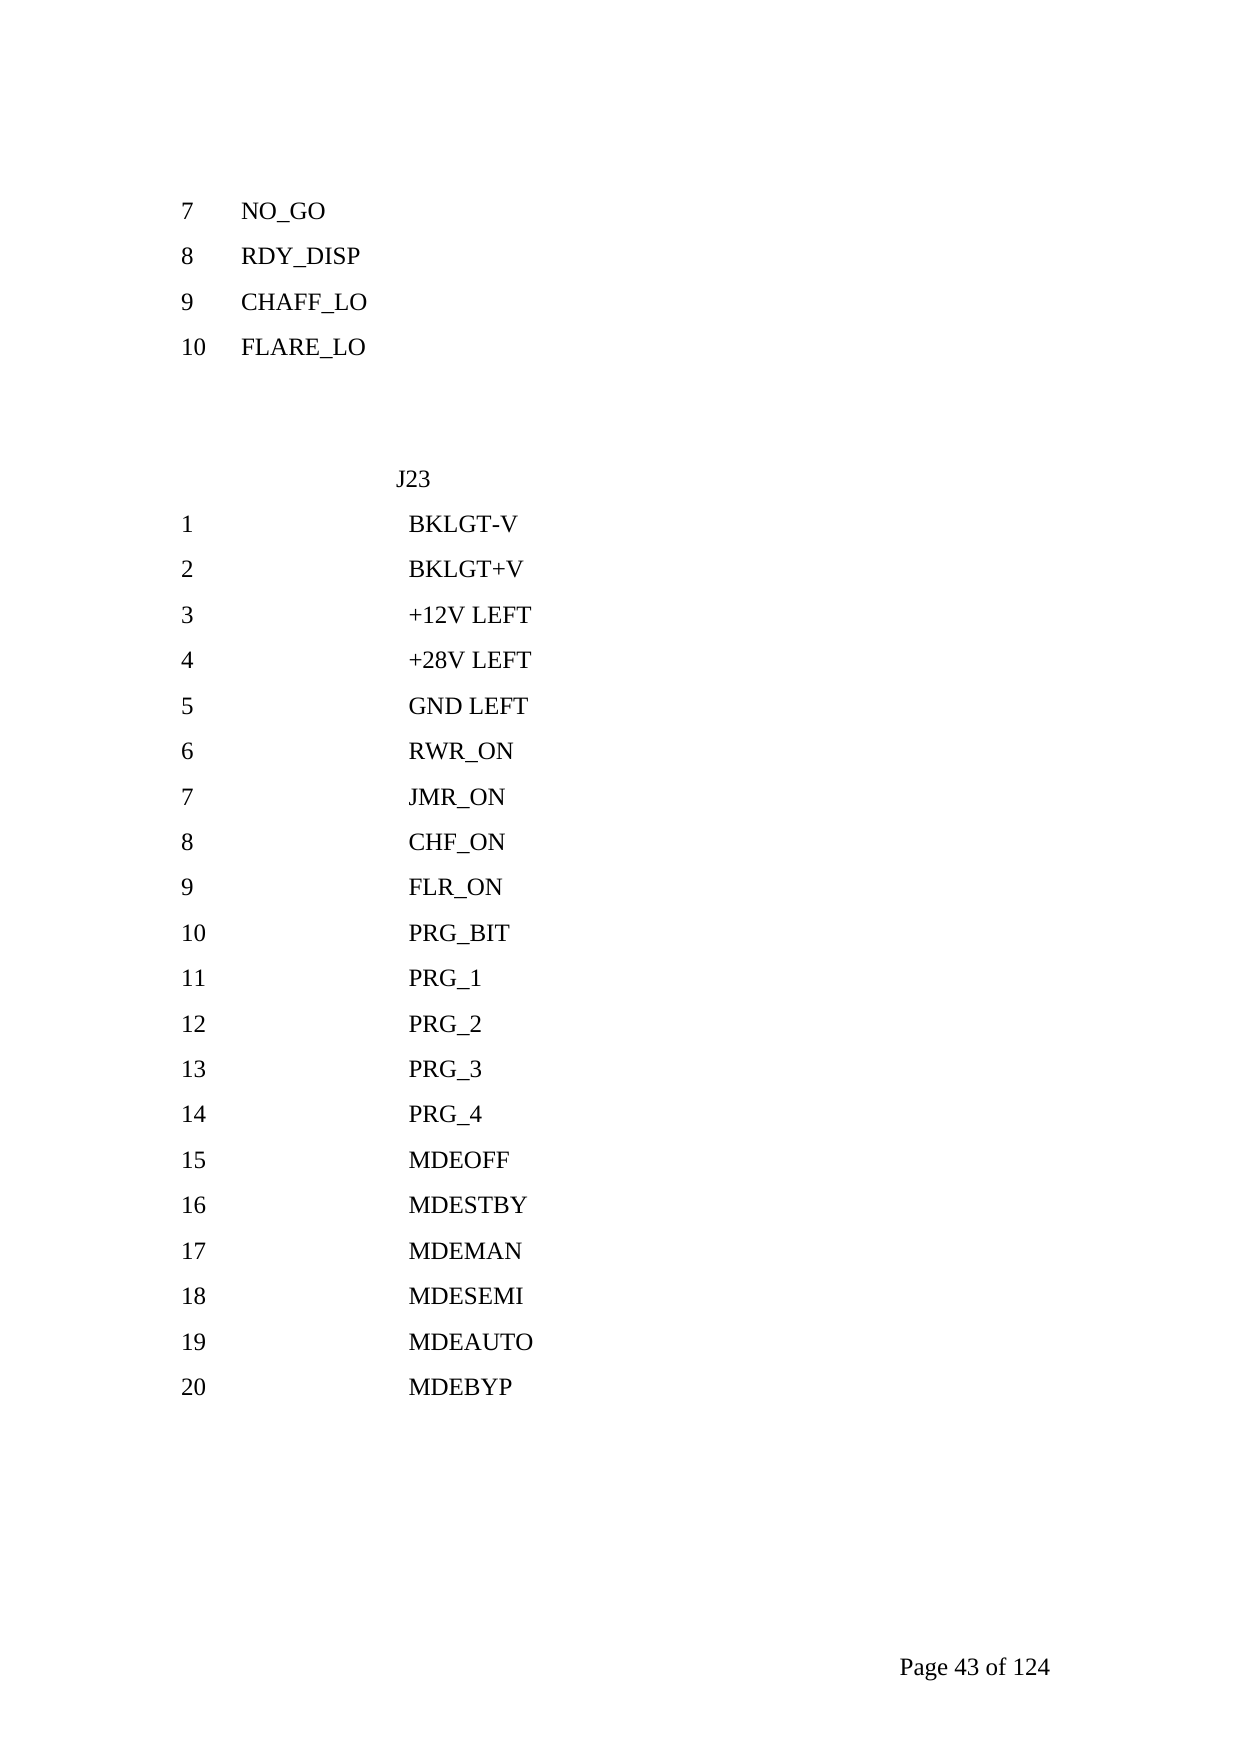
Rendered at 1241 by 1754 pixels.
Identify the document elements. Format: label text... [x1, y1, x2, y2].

table_cell BKLGT-V [388, 501, 1112, 546]
table_cell 13 [173, 1046, 387, 1091]
table_cell 15 [173, 1137, 387, 1182]
table_cell 12 [173, 1000, 387, 1046]
table_cell MDEMAN [388, 1228, 1112, 1273]
table_cell PRG_3 [388, 1046, 1112, 1091]
table_cell 4 [173, 637, 387, 682]
table_cell PRG_BIT [388, 910, 1112, 955]
table_cell 11 [173, 955, 387, 1000]
table_cell 19 [173, 1318, 387, 1364]
table_cell MDEAUTO [388, 1318, 1112, 1364]
table_cell 20 [173, 1364, 387, 1409]
table_cell 3 [173, 592, 387, 637]
table_cell 16 [173, 1182, 387, 1227]
table_cell FLARE_LO [220, 324, 390, 369]
table_cell GND LEFT [388, 683, 1112, 728]
table_cell 8 [173, 233, 220, 278]
table_cell PRG_1 [388, 955, 1112, 1000]
table_cell CHAFF_LO [220, 278, 390, 324]
table_cell 14 [173, 1091, 387, 1137]
table_cell 9 [173, 278, 220, 324]
table_cell +12V LEFT [388, 592, 1112, 637]
table_cell 7 [173, 188, 220, 233]
table_cell JMR_ON [388, 773, 1112, 819]
table_cell MDEOFF [388, 1137, 1112, 1182]
table_cell NO_GO [220, 188, 390, 233]
table_cell +28V LEFT [388, 637, 1112, 682]
table_cell 6 [173, 728, 387, 773]
table_cell 1 [173, 501, 387, 546]
table_cell 18 [173, 1273, 387, 1318]
table_cell MDESEMI [388, 1273, 1112, 1318]
table_cell 7 [173, 773, 387, 819]
table_cell RDY_DISP [220, 233, 390, 278]
table_cell MDEBYP [388, 1364, 1112, 1409]
table_cell 8 [173, 819, 387, 864]
table_cell 10 [173, 324, 220, 369]
table_header J23 [388, 455, 1112, 501]
table_cell 10 [173, 910, 387, 955]
table_cell MDESTBY [388, 1182, 1112, 1227]
table_cell FLR_ON [388, 864, 1112, 909]
table_cell BKLGT+V [388, 546, 1112, 592]
table_cell PRG_2 [388, 1000, 1112, 1046]
table_cell 9 [173, 864, 387, 909]
table_cell 17 [173, 1228, 387, 1273]
table_cell CHF_ON [388, 819, 1112, 864]
table_cell RWR_ON [388, 728, 1112, 773]
table_cell 5 [173, 683, 387, 728]
table_cell PRG_4 [388, 1091, 1112, 1137]
table_header [173, 455, 387, 501]
table_cell 2 [173, 546, 387, 592]
